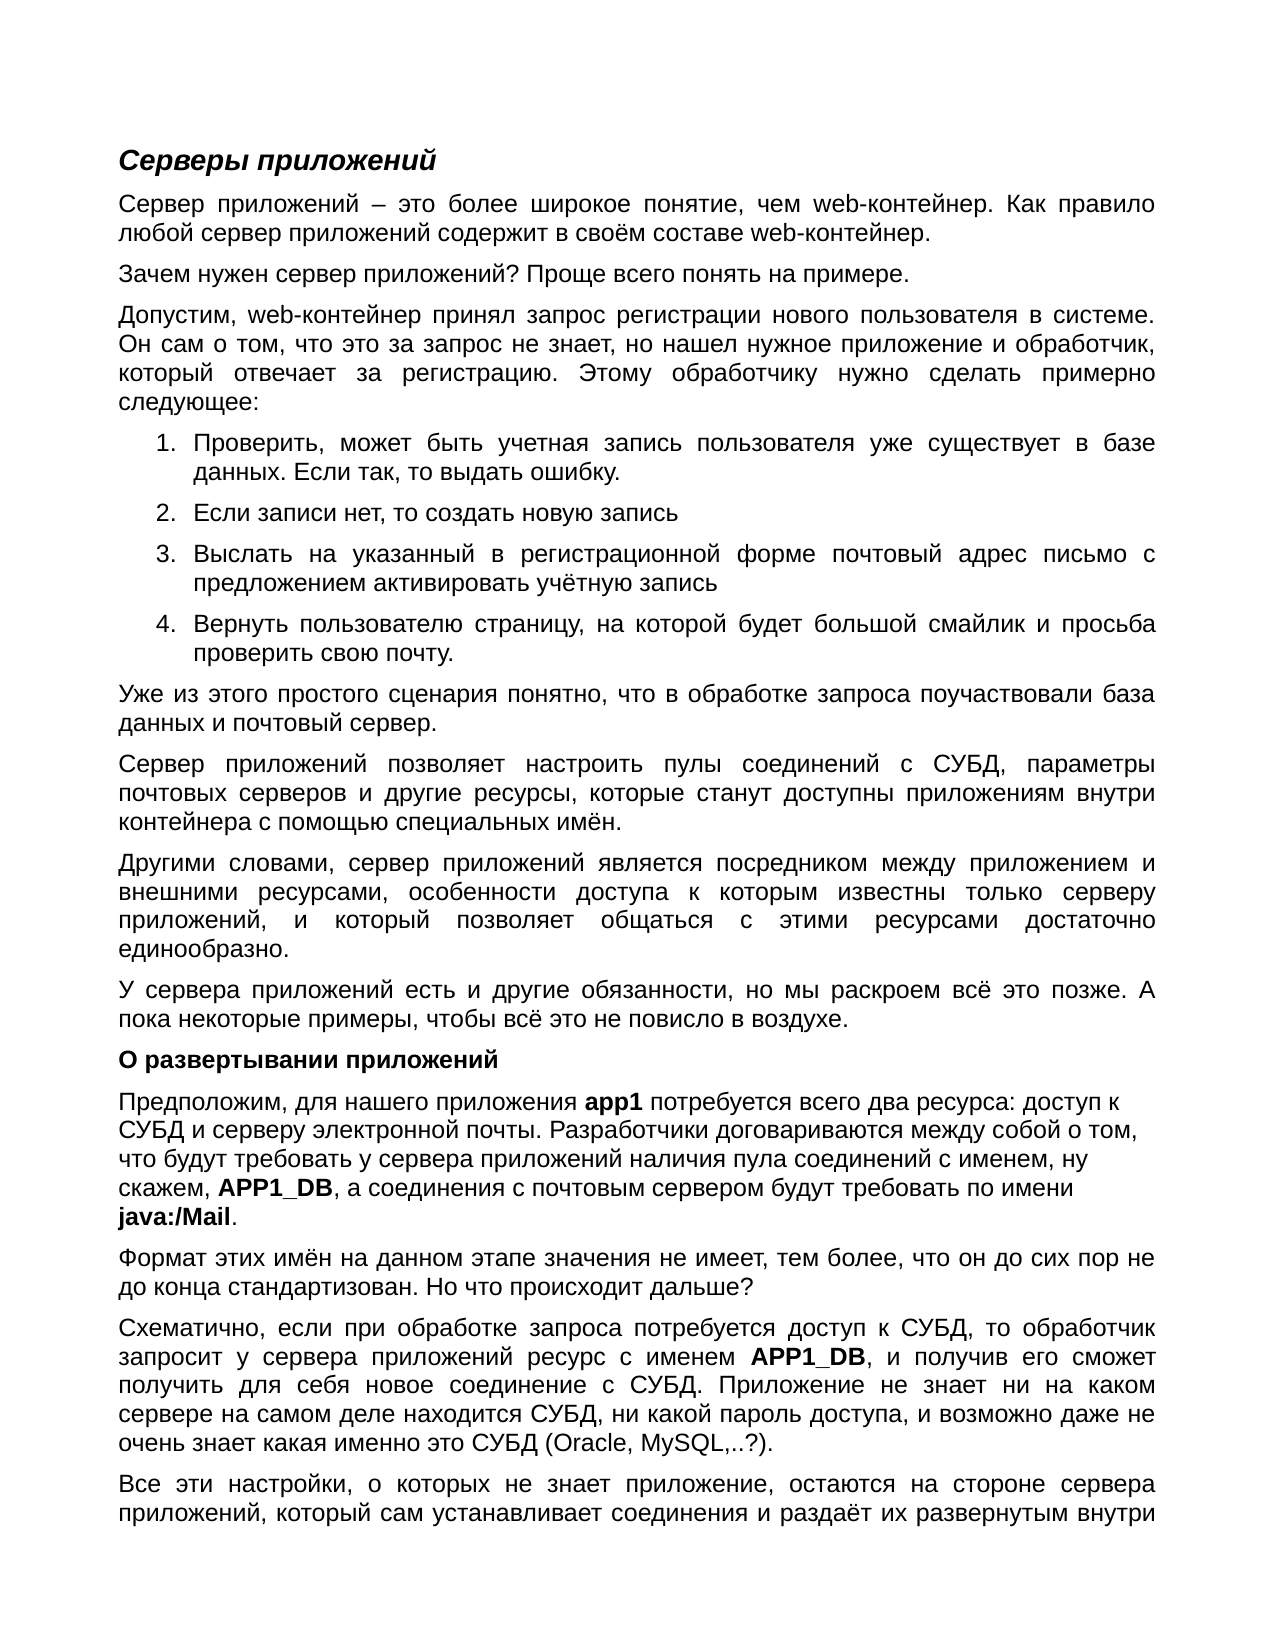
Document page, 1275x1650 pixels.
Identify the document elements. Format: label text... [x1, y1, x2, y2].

subtitle Серверы приложений [118, 143, 1157, 177]
list Проверить, может быть учетная запись пользователя уже существует в базе данных. Если так, то выдать ошибку. [156, 428, 1157, 485]
list Если записи нет, то создать новую запись [156, 498, 1157, 527]
text Другими словами, сервер приложений является посредником между приложением и внешними ресурсами, особенности доступа к которым известны только серверу приложений, и который позволяет общаться с этими ресурсами достаточно единообразно. [118, 848, 1157, 963]
text Предположим, для нашего приложения app1 потребуется всего два ресурса: доступ к СУБД и серверу электронной почты. Разработчики договариваются между собой о том, что будут требовать у сервера приложений наличия пула соединений с именем, ну скажем, APP1_DB, а соединения с почтовым сервером будут требовать по имени java:/Mail. [118, 1087, 1157, 1230]
list Выслать на указанный в регистрационной форме почтовый адрес письмо с предложением активировать учётную запись [156, 539, 1157, 597]
text У сервера приложений есть и другие обязанности, но мы раскроем всё это позже. А пока некоторые примеры, чтобы всё это не повисло в воздухе. [118, 975, 1157, 1033]
text Уже из этого простого сценария понятно, что в обработке запроса поучаствовали база данных и почтовый сервер. [118, 679, 1157, 737]
text Сервер приложений позволяет настроить пулы соединений с СУБД, параметры почтовых серверов и другие ресурсы, которые станут доступны приложениям внутри контейнера с помощью специальных имён. [118, 749, 1157, 835]
list Вернуть пользователю страницу, на которой будет большой смайлик и просьба проверить свою почту. [156, 609, 1157, 667]
text Формат этих имён на данном этапе значения не имеет, тем более, что он до сих пор не до конца стандартизован. Но что происходит дальше? [118, 1243, 1157, 1300]
text Зачем нужен сервер приложений? Проще всего понять на примере. [118, 259, 1157, 288]
text О развертывании приложений [118, 1045, 1157, 1074]
text Схематично, если при обработке запроса потребуется доступ к СУБД, то обработчик запросит у сервера приложений ресурс с именем APP1_DB, и получив его сможет получить для себя новое соединение с СУБД. Приложение не знает ни на каком сервере на самом деле находится СУБД, ни какой пароль доступа, и возможно даже не очень знает какая именно это СУБД (Oracle, MySQL,..?). [118, 1313, 1157, 1457]
text Сервер приложений – это более широкое понятие, чем web-контейнер. Как правило любой сервер приложений содержит в своём составе web-контейнер. [118, 189, 1157, 247]
text Все эти настройки, о которых не знает приложение, остаются на стороне сервера приложений, который сам устанавливает соединения и раздаёт их развернутым внутри [118, 1469, 1157, 1527]
text Допустим, web-контейнер принял запрос регистрации нового пользователя в системе. Он сам о том, что это за запрос не знает, но нашел нужное приложение и обработчик, который отвечает за регистрацию. Этому обработчику нужно сделать примерно следующее: [118, 300, 1157, 415]
